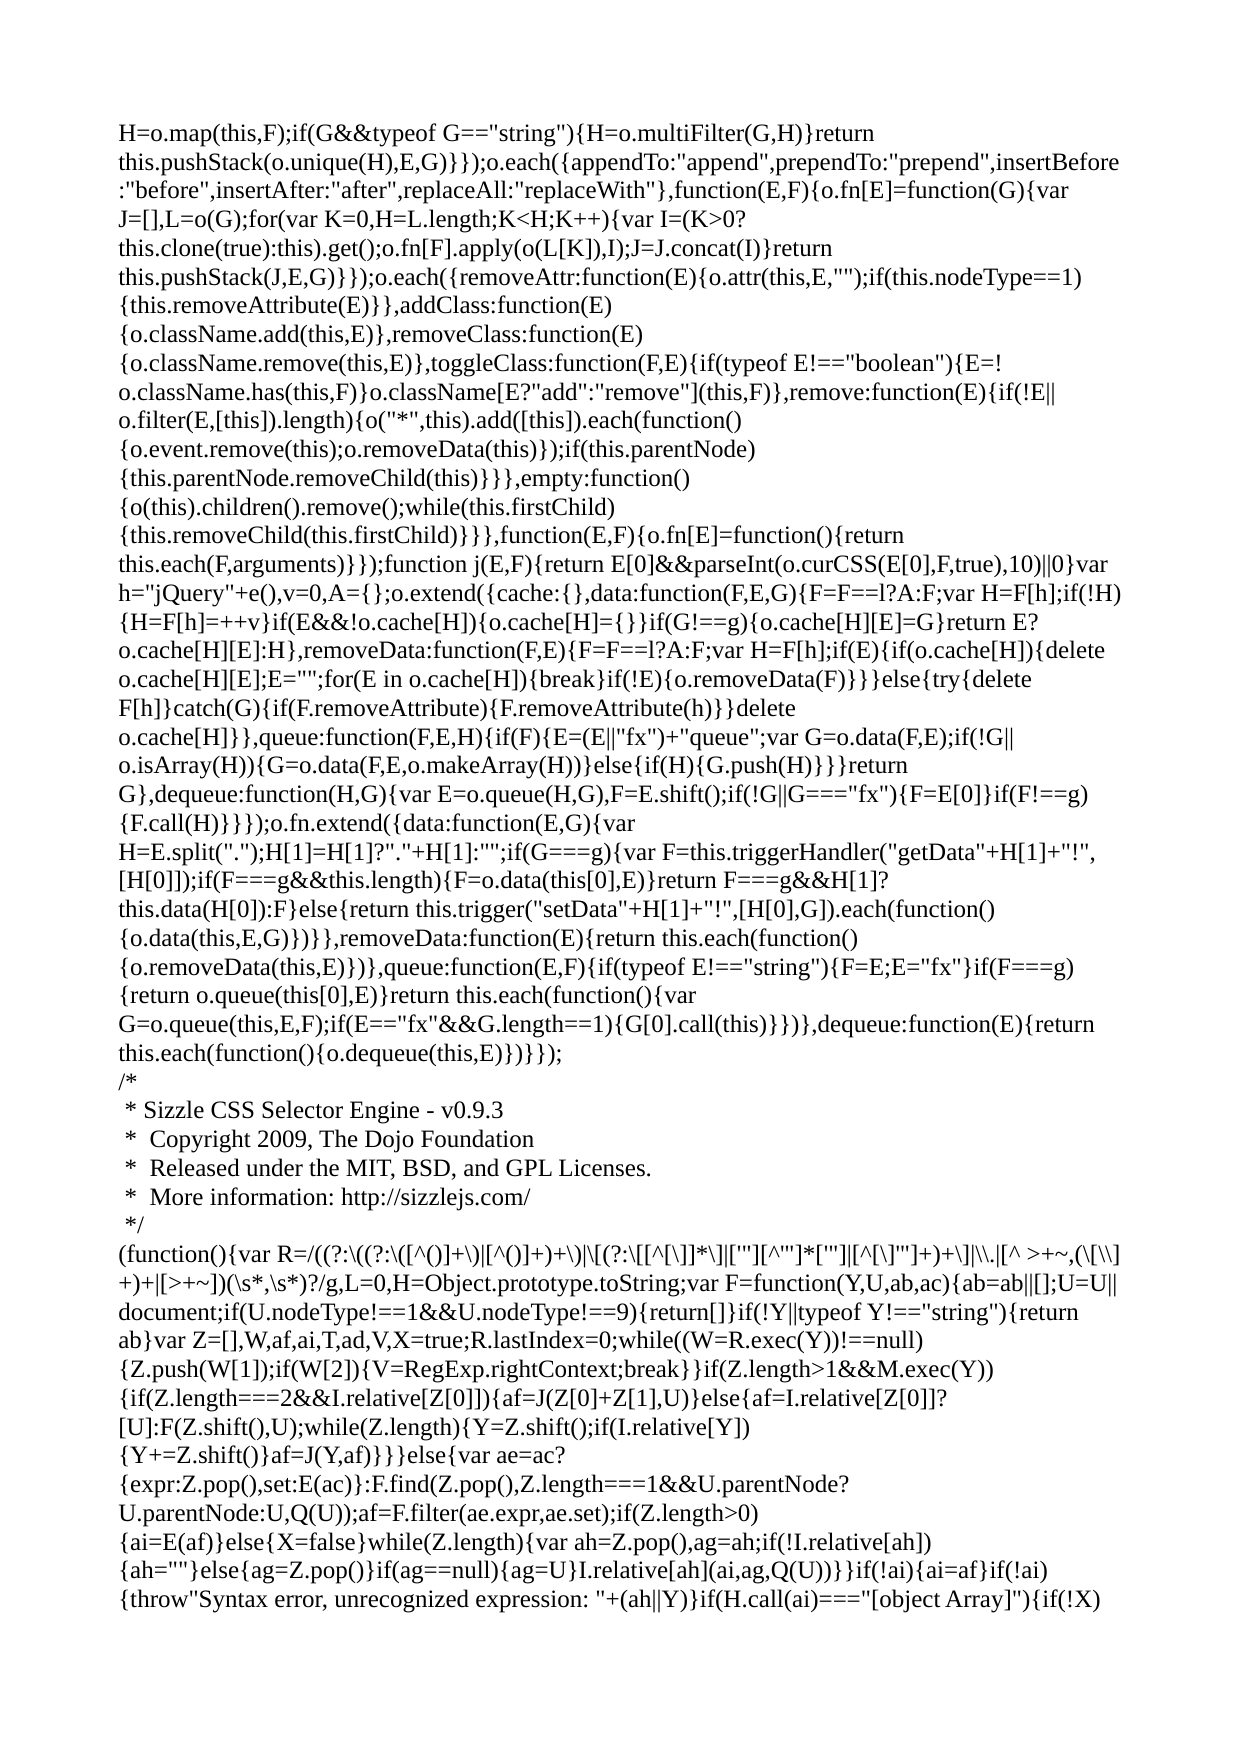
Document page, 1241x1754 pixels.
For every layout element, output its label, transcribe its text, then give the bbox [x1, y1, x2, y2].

text * Sizzle CSS Selector Engine - v0.9.3 [118, 1096, 1122, 1124]
text * Released under the MIT, BSD, and GPL Licenses. [118, 1153, 1122, 1182]
text H=o.map(this,F);if(G&&typeof G=="string"){H=o.multiFilter(G,H)}return this.pushStack(o.unique(H),E,G)}});o.each({appendTo:"append",prependTo:"prepend",insertBefore:"before",insertAfter:"after",replaceAll:"replaceWith"},function(E,F){o.fn[E]=function(G){var J=[],L=o(G);for(var K=0,H=L.length;K<H;K++){var I=(K>0?this.clone(true):this).get();o.fn[F].apply(o(L[K]),I);J=J.concat(I)}return this.pushStack(J,E,G)}});o.each({removeAttr:function(E){o.attr(this,E,"");if(this.nodeType==1){this.removeAttribute(E)}},addClass:function(E){o.className.add(this,E)},removeClass:function(E){o.className.remove(this,E)},toggleClass:function(F,E){if(typeof E!=="boolean"){E=!o.className.has(this,F)}o.className[E?"add":"remove"](this,F)},remove:function(E){if(!E||o.filter(E,[this]).length){o("*",this).add([this]).each(function(){o.event.remove(this);o.removeData(this)});if(this.parentNode){this.parentNode.removeChild(this)}}},empty:function(){o(this).children().remove();while(this.firstChild){this.removeChild(this.firstChild)}}},function(E,F){o.fn[E]=function(){return this.each(F,arguments)}});function j(E,F){return E[0]&&parseInt(o.curCSS(E[0],F,true),10)||0}var h="jQuery"+e(),v=0,A={};o.extend({cache:{},data:function(F,E,G){F=F==l?A:F;var H=F[h];if(!H){H=F[h]=++v}if(E&&!o.cache[H]){o.cache[H]={}}if(G!==g){o.cache[H][E]=G}return E?o.cache[H][E]:H},removeData:function(F,E){F=F==l?A:F;var H=F[h];if(E){if(o.cache[H]){delete o.cache[H][E];E="";for(E in o.cache[H]){break}if(!E){o.removeData(F)}}}else{try{delete F[h]}catch(G){if(F.removeAttribute){F.removeAttribute(h)}}delete o.cache[H]}},queue:function(F,E,H){if(F){E=(E||"fx")+"queue";var G=o.data(F,E);if(!G||o.isArray(H)){G=o.data(F,E,o.makeArray(H))}else{if(H){G.push(H)}}}return G},dequeue:function(H,G){var E=o.queue(H,G),F=E.shift();if(!G||G==="fx"){F=E[0]}if(F!==g){F.call(H)}}});o.fn.extend({data:function(E,G){var H=E.split(".");H[1]=H[1]?"."+H[1]:"";if(G===g){var F=this.triggerHandler("getData"+H[1]+"!",[H[0]]);if(F===g&&this.length){F=o.data(this[0],E)}return F===g&&H[1]?this.data(H[0]):F}else{return this.trigger("setData"+H[1]+"!",[H[0],G]).each(function(){o.data(this,E,G)})}},removeData:function(E){return this.each(function(){o.removeData(this,E)})},queue:function(E,F){if(typeof E!=="string"){F=E;E="fx"}if(F===g){return o.queue(this[0],E)}return this.each(function(){var G=o.queue(this,E,F);if(E=="fx"&&G.length==1){G[0].call(this)}})},dequeue:function(E){return this.each(function(){o.dequeue(this,E)})}}); [118, 118, 1122, 1067]
text * More information: http://sizzlejs.com/ [118, 1182, 1122, 1211]
text * Copyright 2009, The Dojo Foundation [118, 1124, 1122, 1153]
text /* [118, 1067, 1122, 1096]
text (function(){var R=/((?:\((?:\([^()]+\)|[^()]+)+\)|\[(?:\[[^[\]]*\]|['"][^'"]*['"]|[^[\]'"]+)+\]|\\.|[^ >+~,(\[\\]+)+|[>+~])(\s*,\s*)?/g,L=0,H=Object.prototype.toString;var F=function(Y,U,ab,ac){ab=ab||[];U=U||document;if(U.nodeType!==1&&U.nodeType!==9){return[]}if(!Y||typeof Y!=="string"){return ab}var Z=[],W,af,ai,T,ad,V,X=true;R.lastIndex=0;while((W=R.exec(Y))!==null){Z.push(W[1]);if(W[2]){V=RegExp.rightContext;break}}if(Z.length>1&&M.exec(Y)){if(Z.length===2&&I.relative[Z[0]]){af=J(Z[0]+Z[1],U)}else{af=I.relative[Z[0]]?[U]:F(Z.shift(),U);while(Z.length){Y=Z.shift();if(I.relative[Y]){Y+=Z.shift()}af=J(Y,af)}}}else{var ae=ac?{expr:Z.pop(),set:E(ac)}:F.find(Z.pop(),Z.length===1&&U.parentNode?U.parentNode:U,Q(U));af=F.filter(ae.expr,ae.set);if(Z.length>0){ai=E(af)}else{X=false}while(Z.length){var ah=Z.pop(),ag=ah;if(!I.relative[ah]){ah=""}else{ag=Z.pop()}if(ag==null){ag=U}I.relative[ah](ai,ag,Q(U))}}if(!ai){ai=af}if(!ai){throw"Syntax error, unrecognized expression: "+(ah||Y)}if(H.call(ai)==="[object Array]"){if(!X) [118, 1239, 1122, 1613]
text */ [118, 1211, 1122, 1239]
